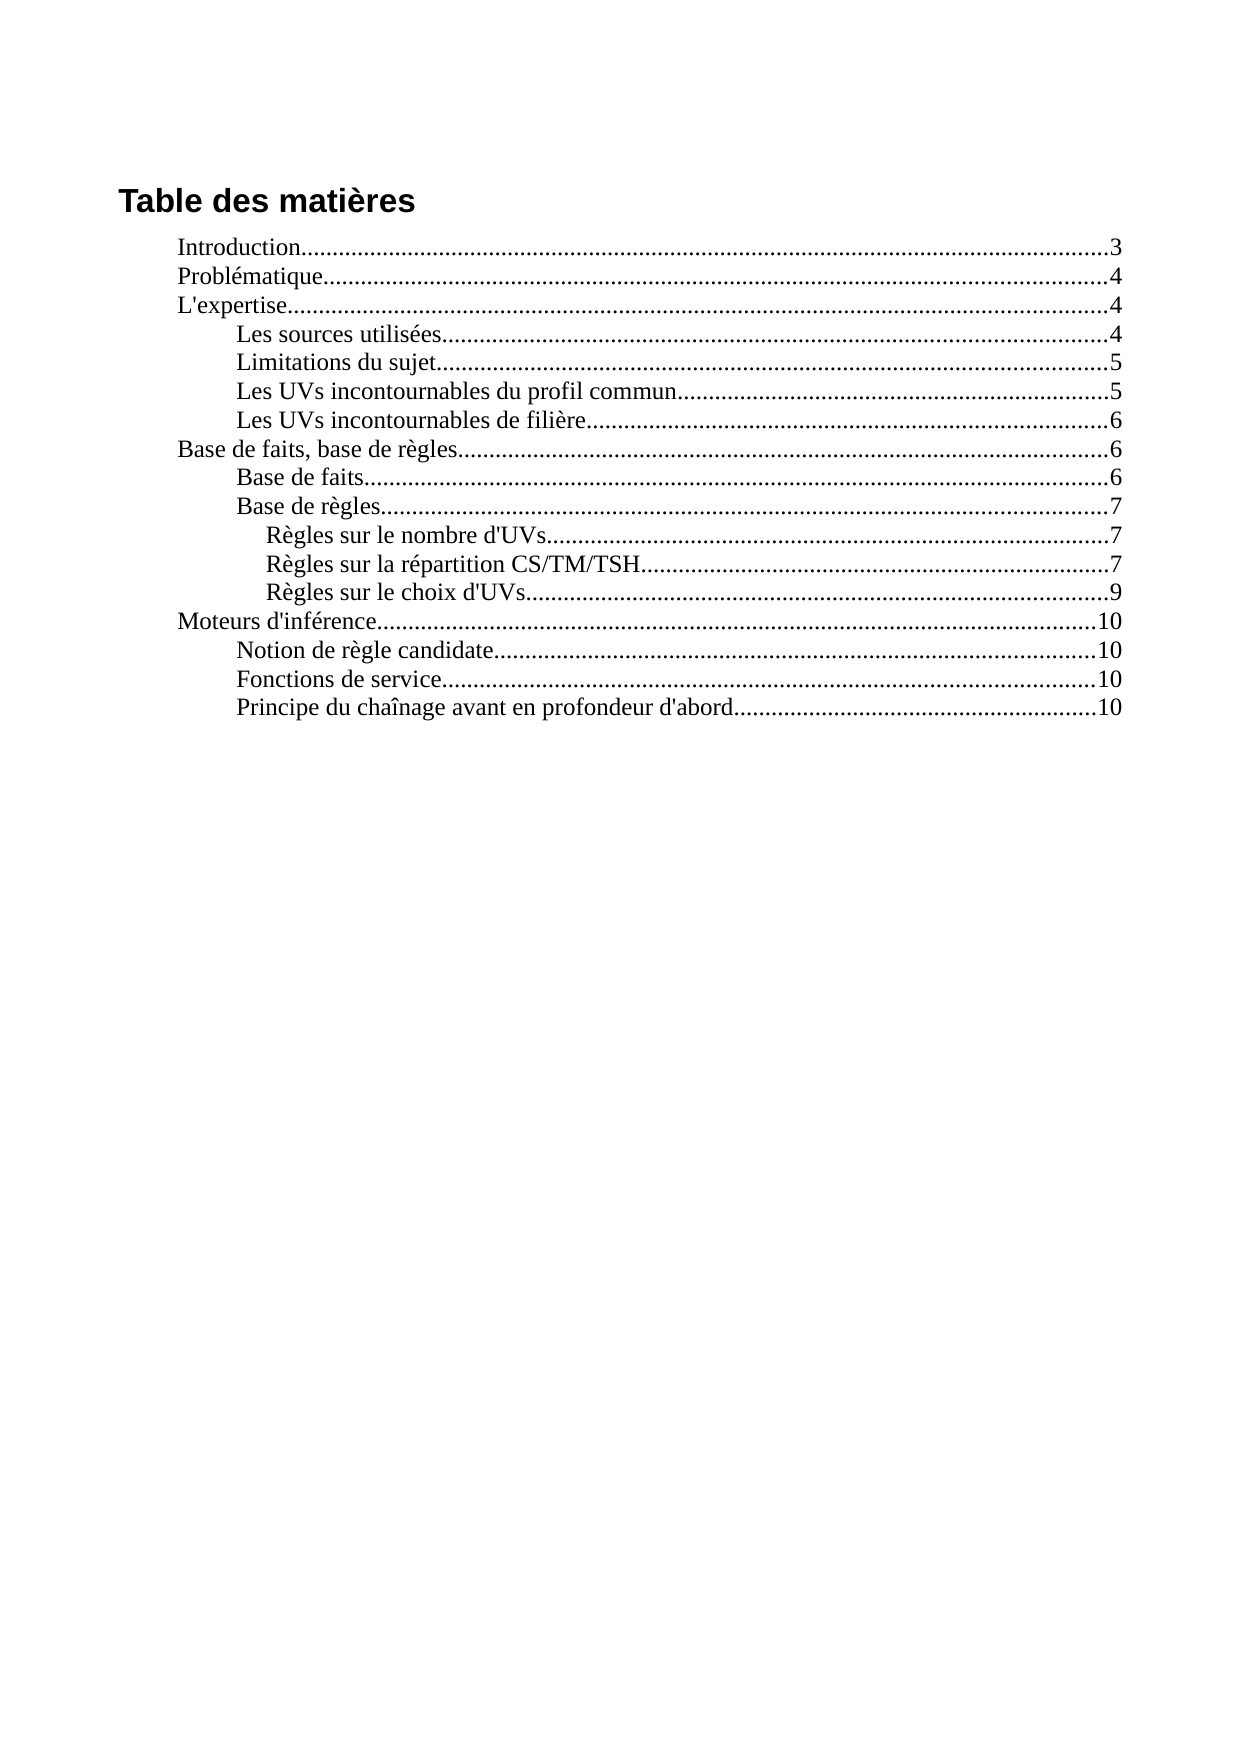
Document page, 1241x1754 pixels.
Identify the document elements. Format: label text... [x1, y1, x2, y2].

text Base de faits 6 [236, 462, 1122, 491]
text Moteurs d'inférence 10 [177, 606, 1122, 635]
text Règles sur la répartition CS/TM/TSH 7 [266, 549, 1122, 577]
text Base de faits, base de règles 6 [177, 434, 1122, 462]
text Règles sur le nombre d'UVs 7 [266, 520, 1122, 549]
text Les UVs incontournables du profil commun 5 [236, 376, 1122, 405]
text Notion de règle candidate 10 [236, 635, 1122, 664]
text Introduction 3 [177, 232, 1122, 261]
text Problématique 4 [177, 261, 1122, 290]
text Les sources utilisées 4 [236, 319, 1122, 347]
text L'expertise 4 [177, 290, 1122, 319]
text Règles sur le choix d'UVs 9 [266, 577, 1122, 606]
text Principe du chaînage avant en profondeur d'abord 10 [236, 692, 1122, 721]
text Les UVs incontournables de filière 6 [236, 405, 1122, 434]
subtitle Table des matières [118, 181, 1122, 220]
text Limitations du sujet 5 [236, 347, 1122, 376]
text Base de règles 7 [236, 491, 1122, 520]
text Fonctions de service 10 [236, 664, 1122, 692]
